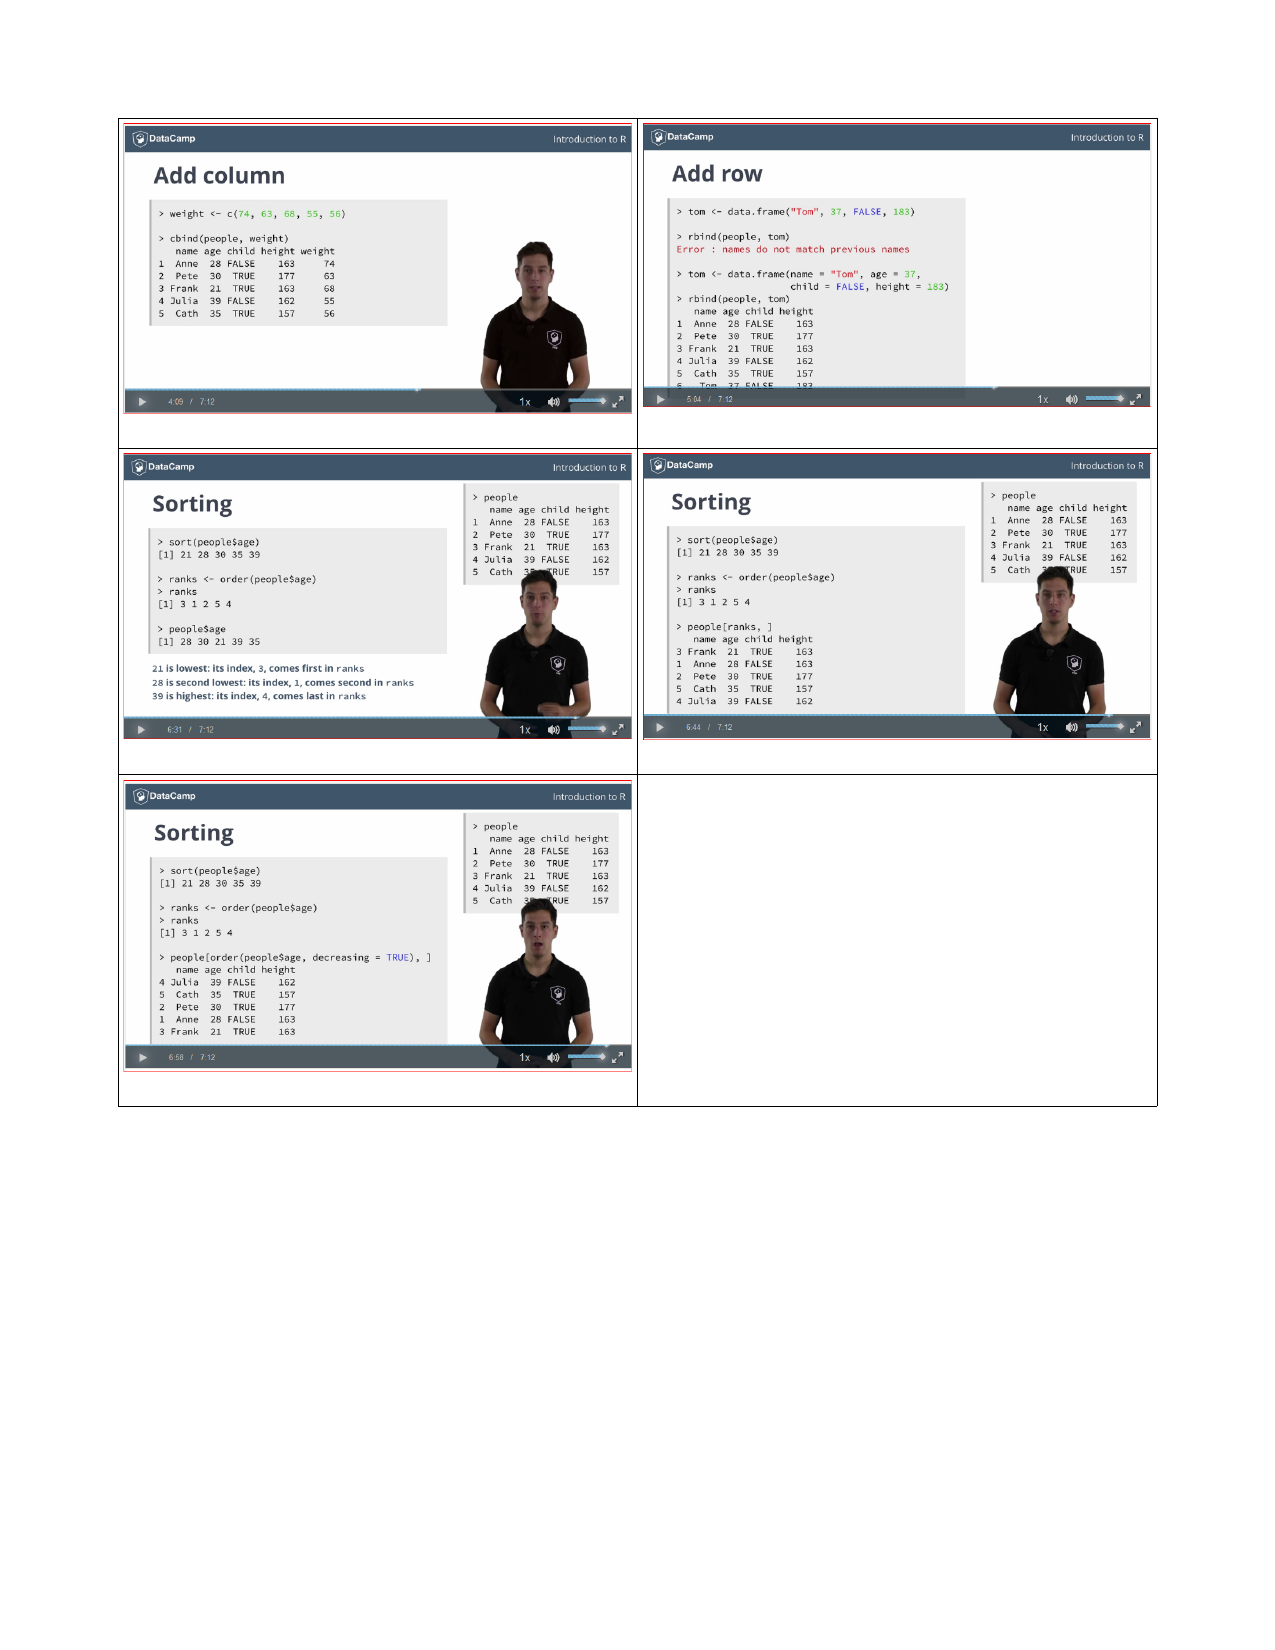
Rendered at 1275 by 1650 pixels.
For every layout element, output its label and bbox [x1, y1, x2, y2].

table_cell [119, 454, 637, 774]
picture [123, 123, 632, 414]
picture [643, 453, 1152, 740]
table_cell [119, 449, 637, 453]
picture [123, 780, 632, 1072]
table_cell [638, 454, 1157, 774]
table_cell [119, 119, 637, 448]
picture [643, 123, 1152, 407]
table_cell [638, 449, 1157, 453]
table_cell [119, 775, 637, 1106]
table_cell [638, 775, 1157, 1106]
picture [123, 453, 632, 739]
table_cell [638, 119, 1157, 448]
